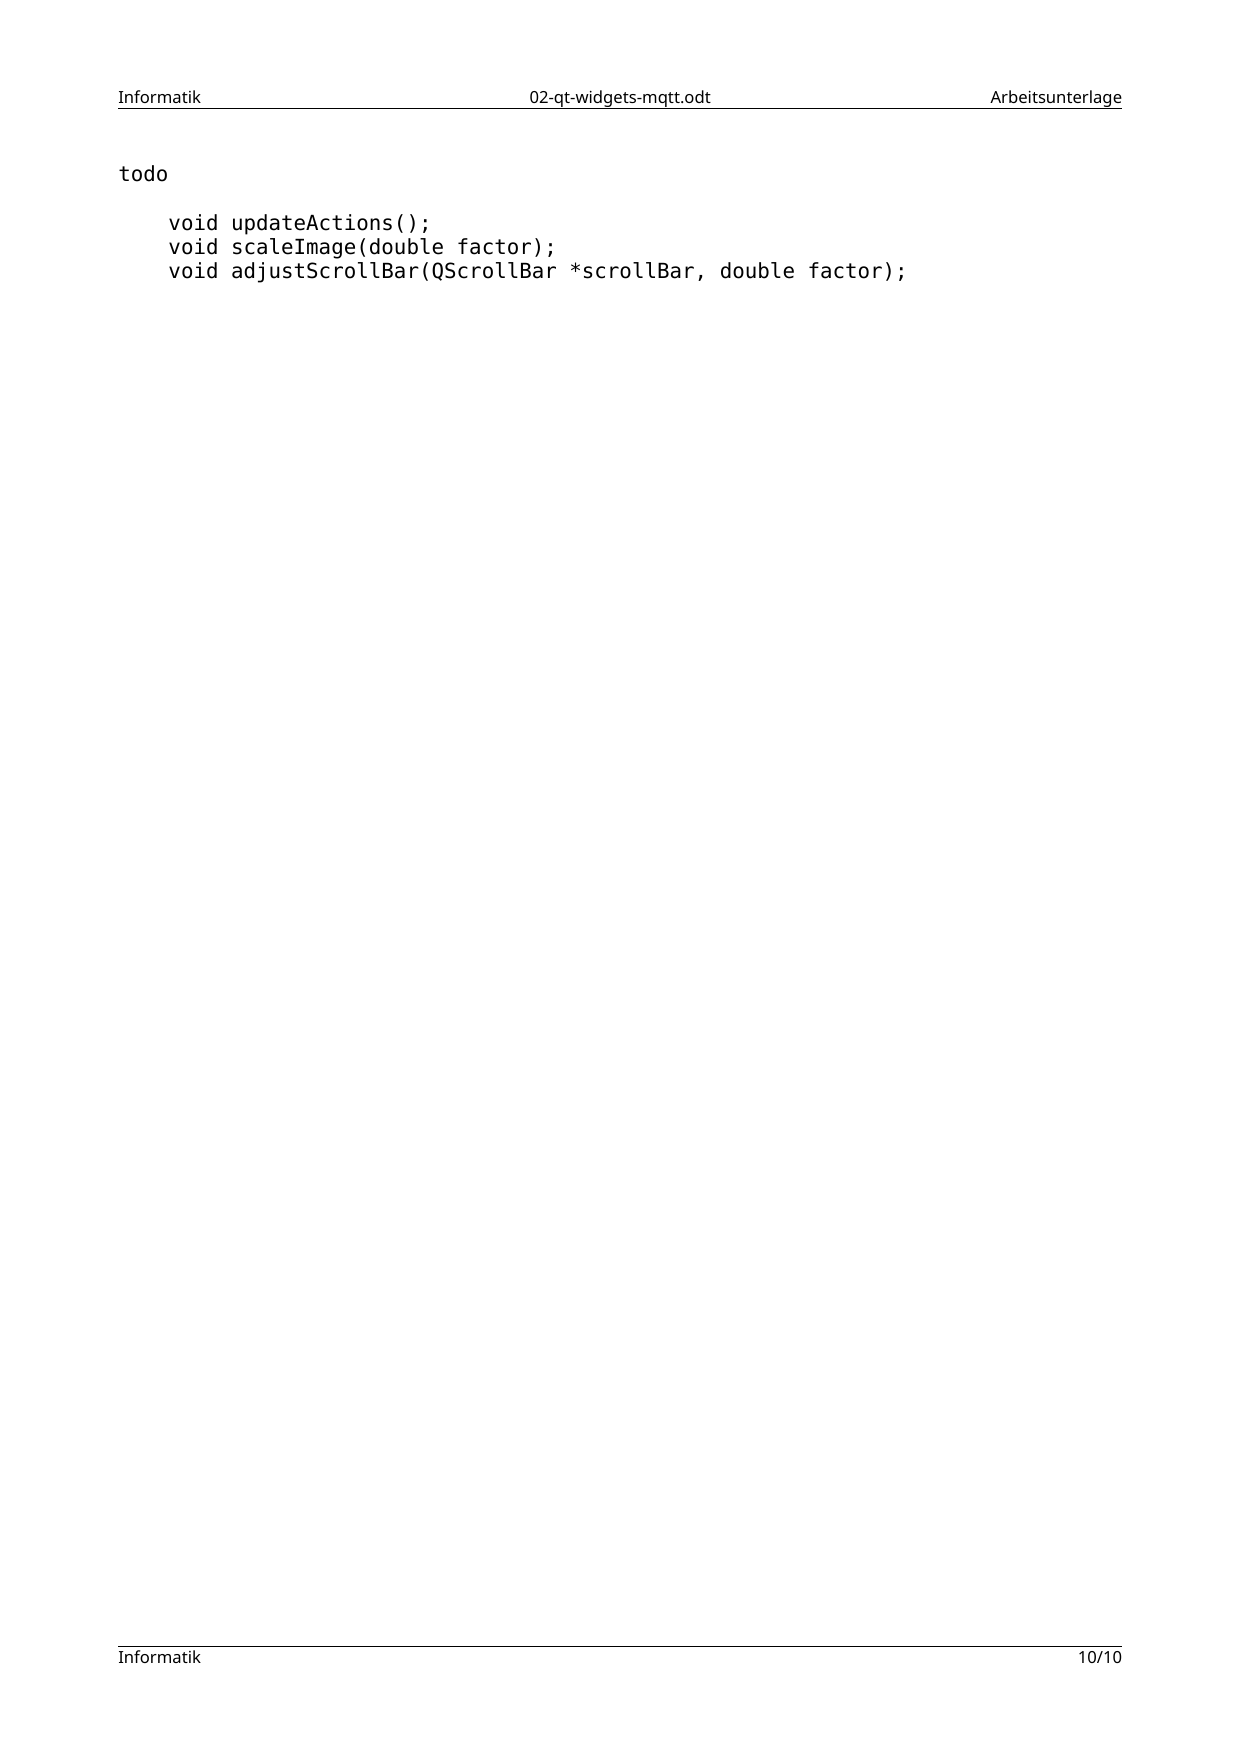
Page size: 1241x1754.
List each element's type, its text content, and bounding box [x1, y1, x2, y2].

text todo [118, 162, 1122, 186]
text void scaleImage(double factor); [118, 235, 1122, 259]
text void updateActions(); [118, 211, 1122, 235]
text void adjustScrollBar(QScrollBar *scrollBar, double factor); [118, 259, 1122, 283]
